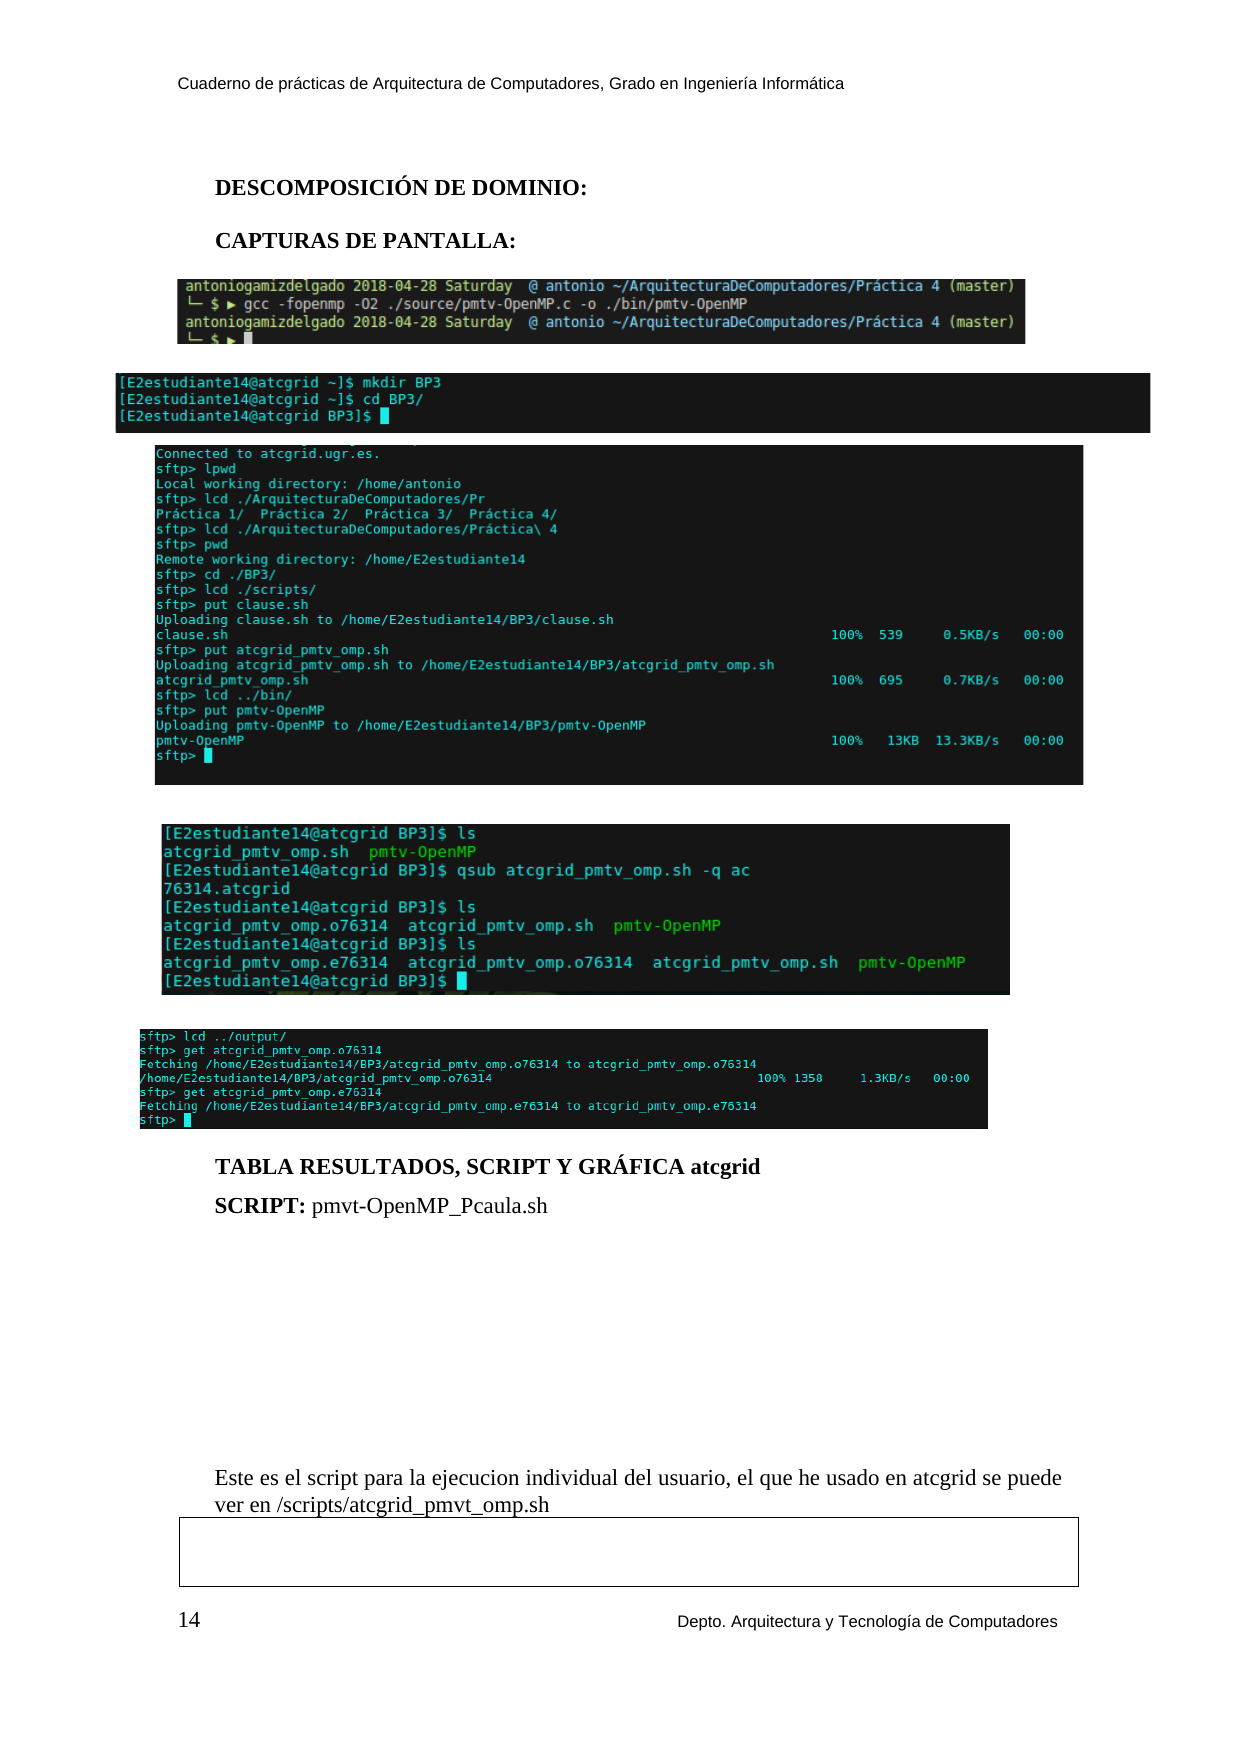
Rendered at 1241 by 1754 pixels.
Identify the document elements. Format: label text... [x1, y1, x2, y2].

list SCRIPT: pmvt-OpenMP_Pcaula.sh [214, 1192, 1063, 1219]
text TABLA RESULTADOS, SCRIPT Y GRÁFICA atcgrid [215, 1153, 1063, 1180]
picture [139, 1029, 988, 1129]
list Este es el script para la ejecucion individual del usuario, el que he usado en atcgrid se puede ver en /scripts/atcgrid_pmvt_omp.sh [214, 1464, 1063, 1517]
text DESCOMPOSICIÓN DE DOMINIO: [215, 174, 1063, 200]
table_header [180, 1518, 1078, 1586]
text CAPTURAS DE PANTALLA: [215, 227, 1063, 253]
picture [177, 279, 1026, 344]
picture [161, 824, 1010, 995]
picture [154, 445, 1084, 785]
picture [115, 373, 1151, 433]
